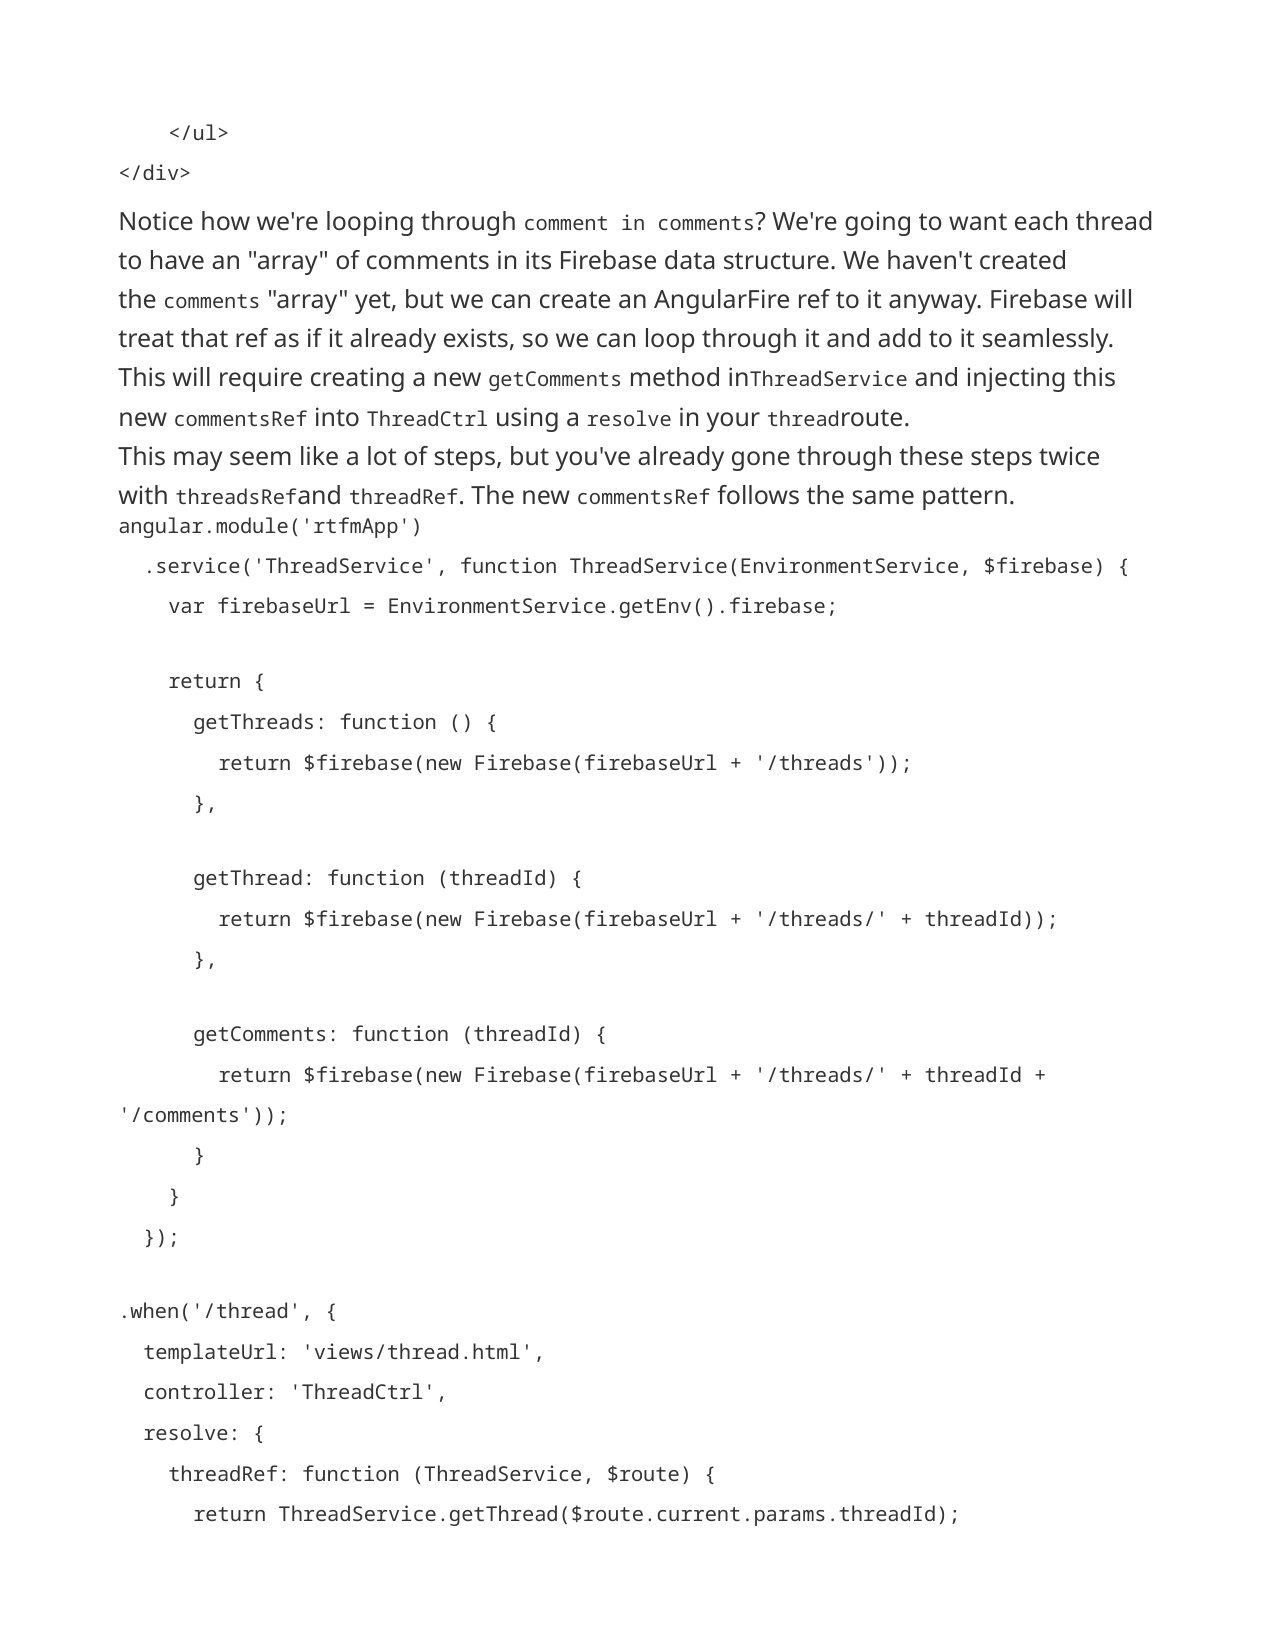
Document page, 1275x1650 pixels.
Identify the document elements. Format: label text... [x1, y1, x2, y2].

text return $firebase(new Firebase(firebaseUrl + '/threads/' + threadId)); [118, 904, 1157, 932]
text }); [118, 1222, 1157, 1250]
text angular.module('rtfmApp') [118, 511, 1157, 539]
text } [118, 1141, 1157, 1169]
text return $firebase(new Firebase(firebaseUrl + '/threads')); [118, 748, 1157, 776]
text templateUrl: 'views/thread.html', [118, 1337, 1157, 1365]
text threadRef: function (ThreadService, $route) { [118, 1459, 1157, 1487]
text resolve: { [118, 1418, 1157, 1447]
text Notice how we're looping through comment in comments? We're going to want each thread to have an "array" of comments in its Firebase data structure. We haven't created the comments "array" yet, but we can create an AngularFire ref to it anyway. Firebase will treat that ref as if it already exists, so we can loop through it and add to it seamlessly. This will require creating a new getComments method inThreadService and injecting this new commentsRef into ThreadCtrl using a resolve in your threadroute. [118, 199, 1157, 433]
text getThread: function (threadId) { [118, 864, 1157, 892]
text return { [118, 667, 1157, 695]
text } [118, 1182, 1157, 1210]
text .when('/thread', { [118, 1297, 1157, 1325]
text </ul> [118, 118, 1157, 146]
text This may seem like a lot of steps, but you've already gone through these steps twice with threadsRefand threadRef. The new commentsRef follows the same pattern. [118, 433, 1157, 511]
text return $firebase(new Firebase(firebaseUrl + '/threads/' + threadId + '/comments')); [118, 1061, 1157, 1129]
text }, [118, 789, 1157, 817]
text getThreads: function () { [118, 708, 1157, 736]
text </div> [118, 159, 1157, 186]
text getComments: function (threadId) { [118, 1020, 1157, 1048]
text return ThreadService.getThread($route.current.params.threadId); [118, 1500, 1157, 1528]
text var firebaseUrl = EnvironmentService.getEnv().firebase; [118, 592, 1157, 620]
text }, [118, 945, 1157, 973]
text .service('ThreadService', function ThreadService(EnvironmentService, $firebase) { [118, 551, 1157, 579]
text controller: 'ThreadCtrl', [118, 1378, 1157, 1406]
